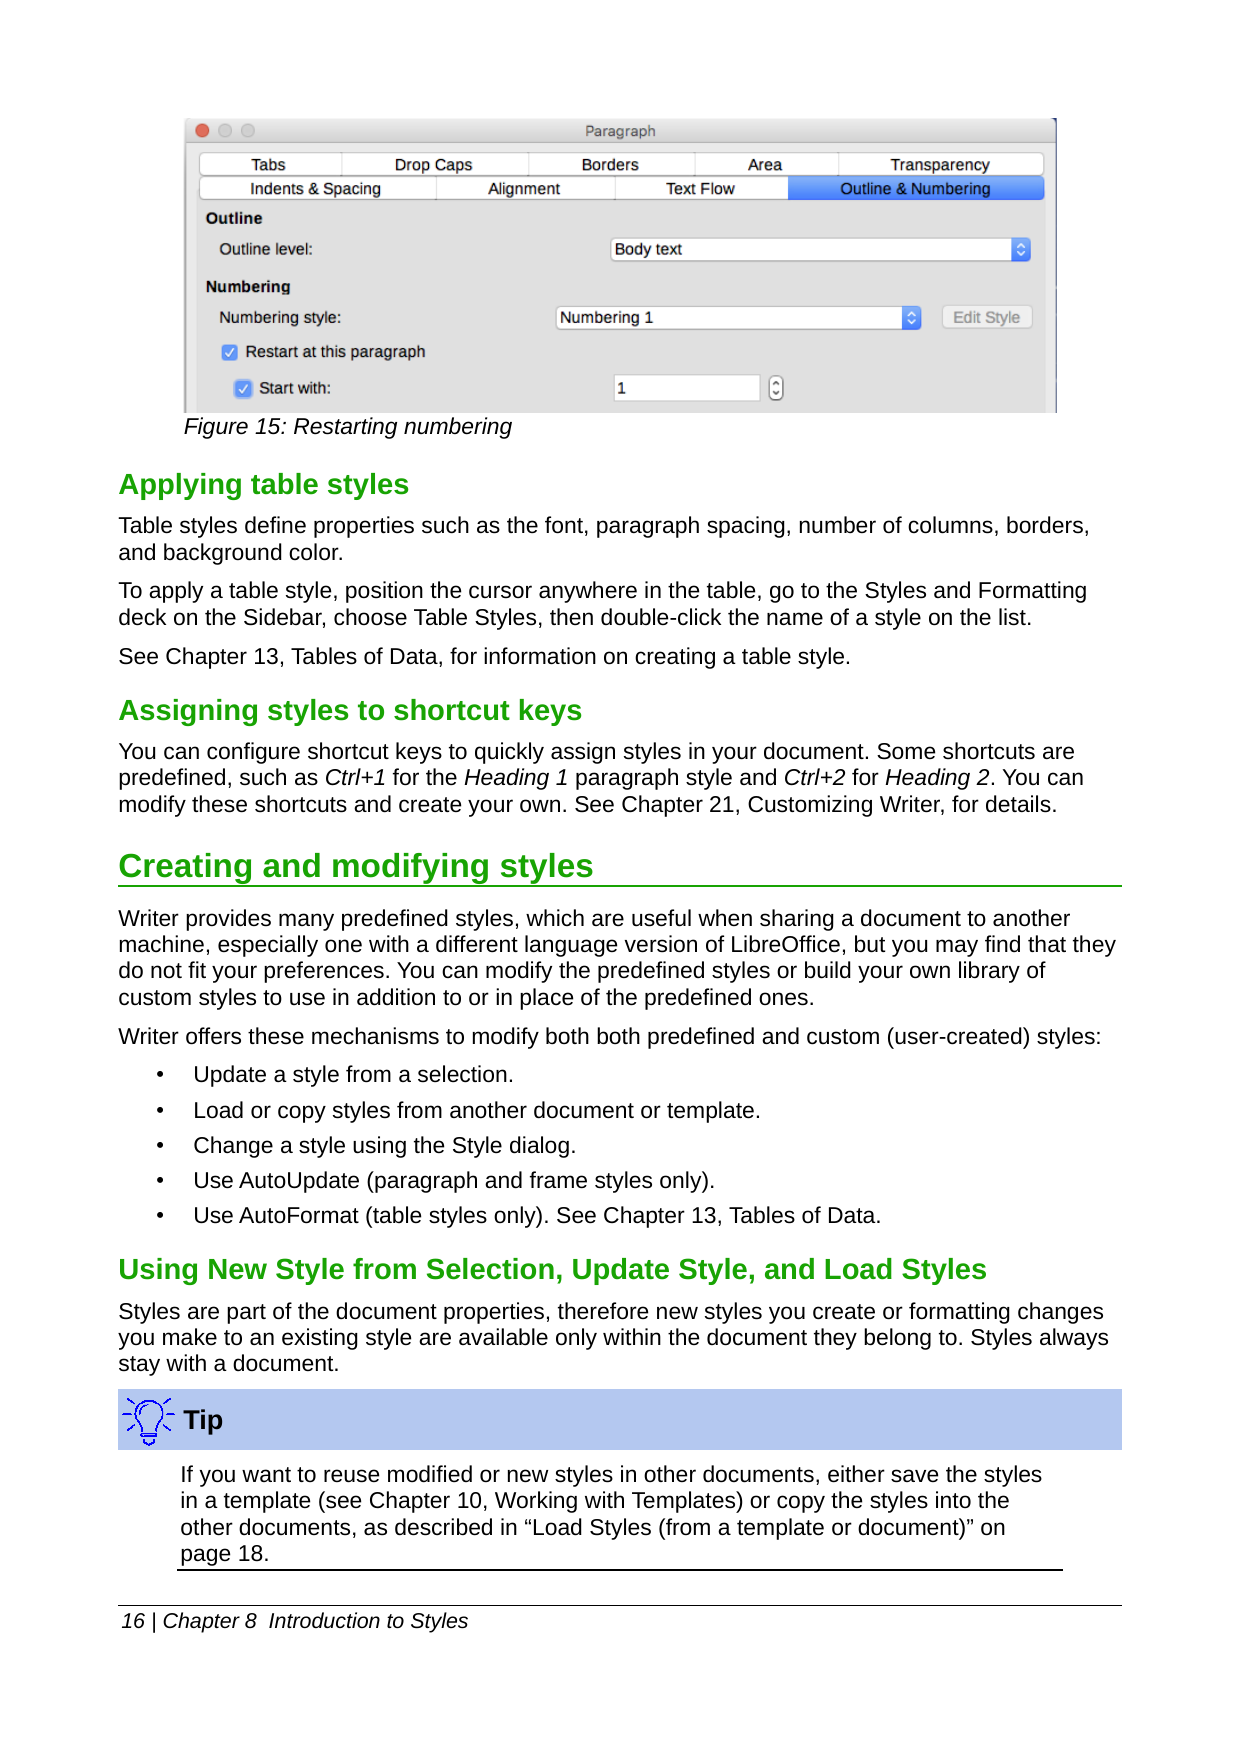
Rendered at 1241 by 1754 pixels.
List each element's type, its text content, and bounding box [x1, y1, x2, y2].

subtitle Tip [118, 1389, 1122, 1450]
list Update a style from a selection. [156, 1061, 1122, 1088]
subtitle Creating and modifying styles [118, 846, 1122, 885]
list Change a style using the Style dialog. [156, 1132, 1122, 1158]
picture [119, 1390, 179, 1450]
subtitle Applying table styles [118, 467, 1122, 500]
text To apply a table style, position the cursor anywhere in the table, go to the Styles and Formatting deck on the Sidebar, choose Table Styles, then double-click the name of a style on the list. [118, 577, 1122, 630]
list Writer provides many predefined styles, which are useful when sharing a document to another machine, especially one with a different language version of LibreOffice, but you may find that they do not fit your preferences. You can modify the predefined styles or build your own library of custom styles to use in addition to or in place of the predefined ones. [118, 905, 1122, 1010]
picture [183, 118, 1057, 413]
text See Chapter 13, Tables of Data, for information on creating a table style. [118, 643, 1122, 669]
text Figure 15: Restarting numbering [183, 413, 1057, 439]
subtitle Using New Style from Selection, Update Style, and Load Styles [118, 1252, 1122, 1286]
text You can configure shortcut keys to quickly assign styles in your document. Some shortcuts are predefined, such as Ctrl+1 for the Heading 1 paragraph style and Ctrl+2 for Heading 2. You can modify these shortcuts and create your own. See Chapter 21, Customizing Writer, for details. [118, 738, 1122, 817]
list Load or copy styles from another document or template. [156, 1097, 1122, 1123]
text Table styles define properties such as the font, paragraph spacing, number of columns, borders, and background color. [118, 512, 1122, 565]
subtitle Assigning styles to shortcut keys [118, 693, 1122, 726]
text If you want to reuse modified or new styles in other documents, either save the styles in a template (see Chapter 10, Working with Templates) or copy the styles into the other documents, as described in “Load Styles (from a template or document)” on page 18. [177, 1458, 1063, 1569]
list Use AutoUpdate (paragraph and frame styles only). [156, 1167, 1122, 1193]
text Styles are part of the document properties, therefore new styles you create or formatting changes you make to an existing style are available only within the document they belong to. Styles always stay with a document. [118, 1298, 1122, 1377]
list Writer offers these mechanisms to modify both both predefined and custom (user-created) styles: [118, 1023, 1122, 1049]
list Use AutoFormat (table styles only). See Chapter 13, Tables of Data. [156, 1202, 1122, 1229]
